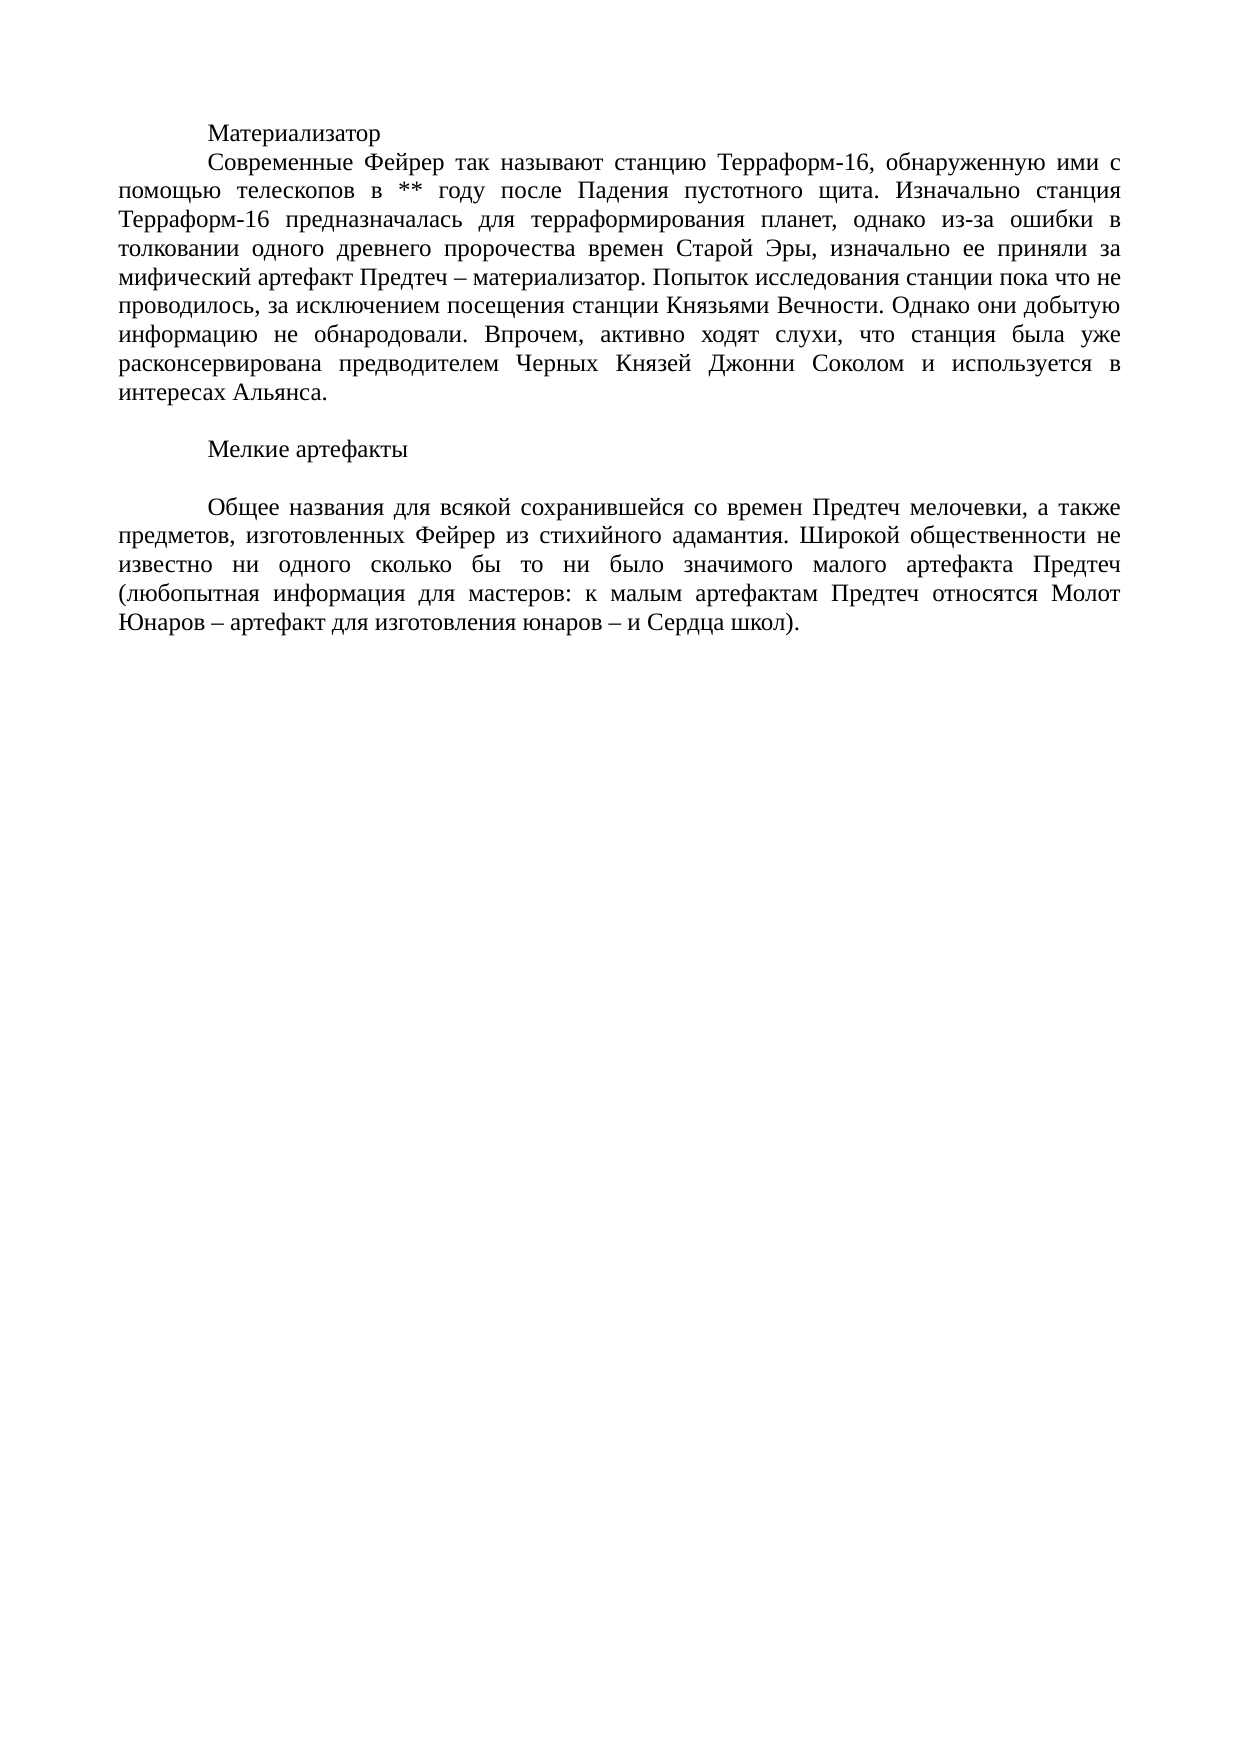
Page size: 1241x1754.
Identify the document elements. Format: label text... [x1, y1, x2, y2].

text Мелкие артефакты [118, 434, 1122, 463]
text Общее названия для всякой сохранившейся со времен Предтеч мелочевки, а также предметов, изготовленных Фейрер из стихийного адамантия. Широкой общественности не известно ни одного сколько бы то ни было значимого малого артефакта Предтеч (любопытная информация для мастеров: к малым артефактам Предтеч относятся Молот Юнаров – артефакт для изготовления юнаров – и Сердца школ). [118, 492, 1122, 636]
text Современные Фейрер так называют станцию Терраформ-16, обнаруженную ими с помощью телескопов в ** году после Падения пустотного щита. Изначально станция Терраформ-16 предназначалась для терраформирования планет, однако из-за ошибки в толковании одного древнего пророчества времен Старой Эры, изначально ее приняли за мифический артефакт Предтеч – материализатор. Попыток исследования станции пока что не проводилось, за исключением посещения станции Князьями Вечности. Однако они добытую информацию не обнародовали. Впрочем, активно ходят слухи, что станция была уже расконсервирована предводителем Черных Князей Джонни Соколом и используется в интересах Альянса. [118, 147, 1122, 406]
text Материализатор [118, 118, 1122, 147]
